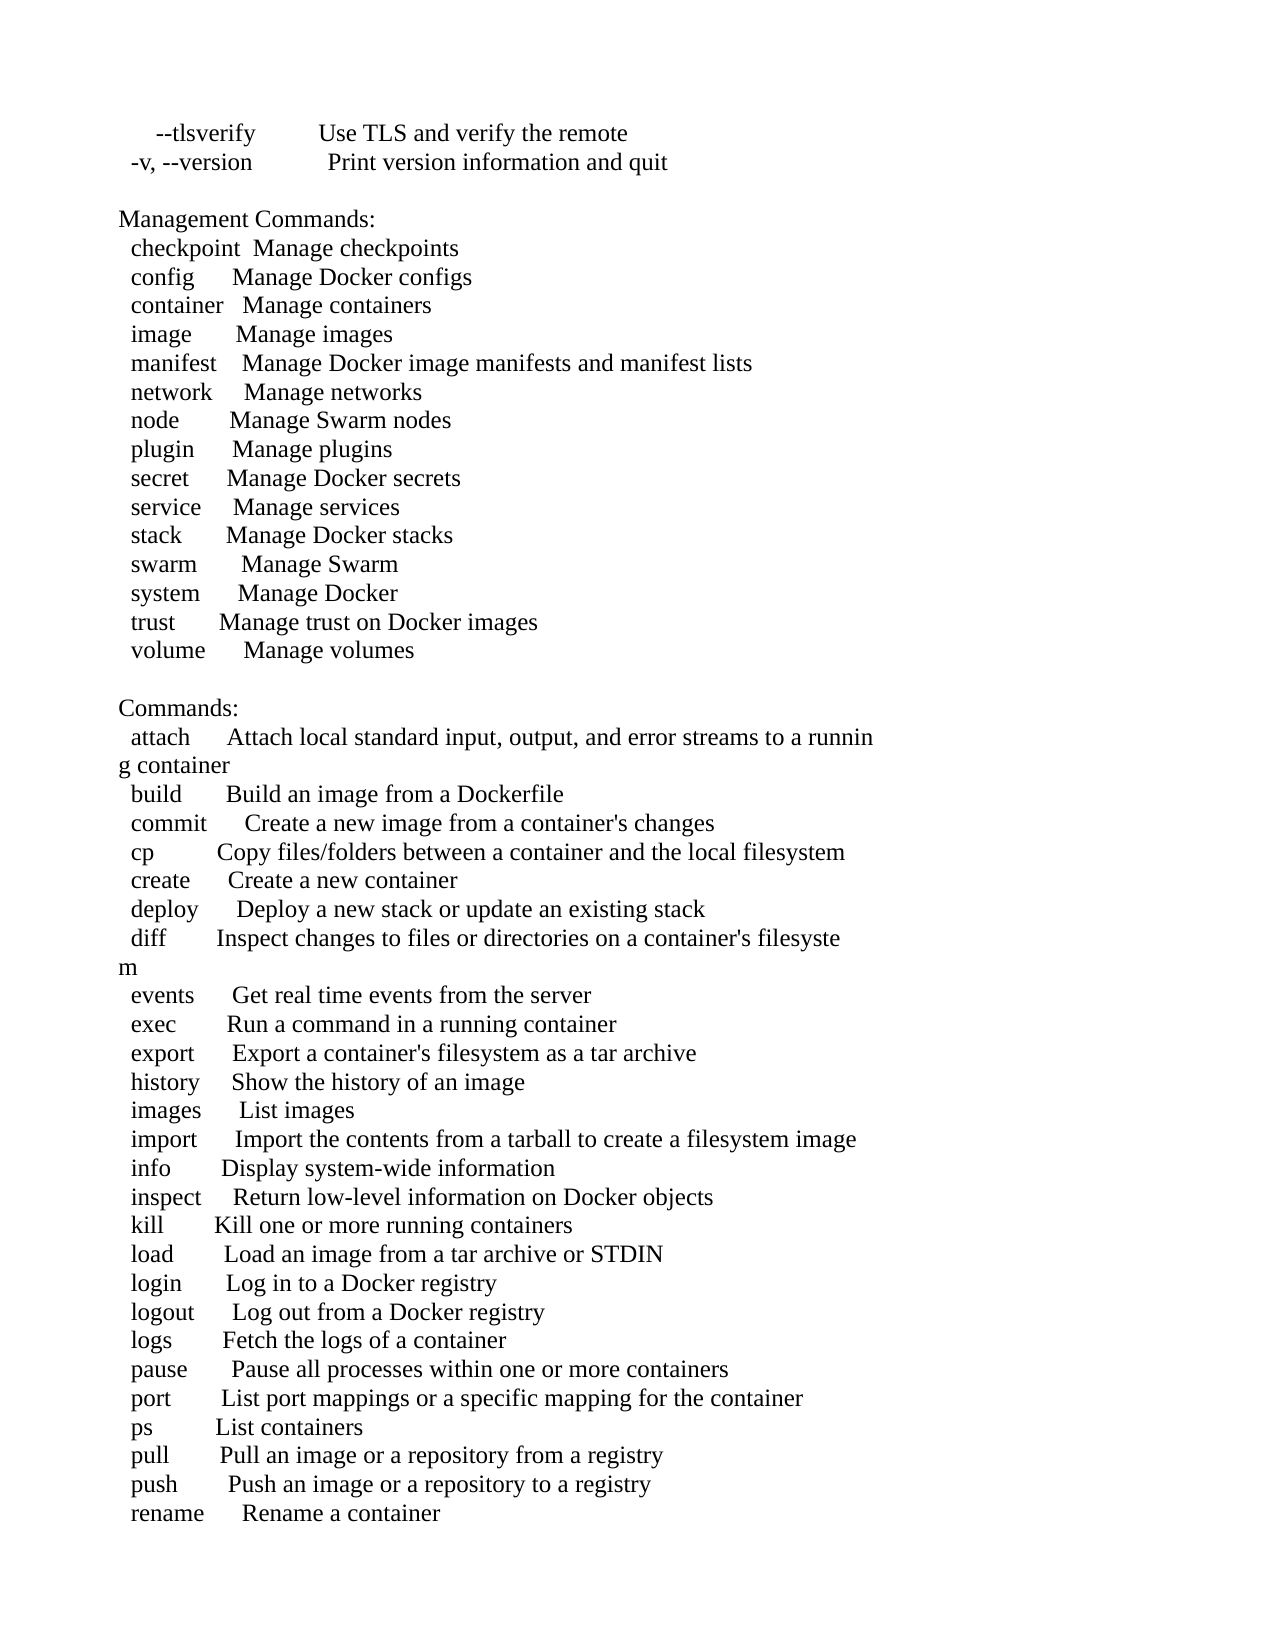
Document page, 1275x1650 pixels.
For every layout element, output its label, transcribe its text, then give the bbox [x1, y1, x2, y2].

text exec Run a command in a running container [118, 1009, 1157, 1038]
text Management Commands: [118, 204, 1157, 233]
text push Push an image or a repository to a registry [118, 1469, 1157, 1498]
text node Manage Swarm nodes [118, 406, 1157, 434]
text create Create a new container [118, 866, 1157, 894]
text secret Manage Docker secrets [118, 463, 1157, 492]
text images List images [118, 1096, 1157, 1124]
text container Manage containers [118, 291, 1157, 319]
text logout Log out from a Docker registry [118, 1297, 1157, 1326]
text checkpoint Manage checkpoints [118, 233, 1157, 262]
text volume Manage volumes [118, 636, 1157, 664]
text network Manage networks [118, 377, 1157, 406]
text export Export a container's filesystem as a tar archive [118, 1038, 1157, 1067]
text import Import the contents from a tarball to create a filesystem image [118, 1124, 1157, 1153]
text trust Manage trust on Docker images [118, 607, 1157, 636]
text -v, --version Print version information and quit [118, 147, 1157, 176]
text login Log in to a Docker registry [118, 1268, 1157, 1297]
text manifest Manage Docker image manifests and manifest lists [118, 348, 1157, 377]
text --tlsverify Use TLS and verify the remote [118, 118, 1157, 147]
text plugin Manage plugins [118, 434, 1157, 463]
text kill Kill one or more running containers [118, 1211, 1157, 1239]
text ps List containers [118, 1412, 1157, 1441]
text info Display system-wide information [118, 1153, 1157, 1182]
text commit Create a new image from a container's changes [118, 808, 1157, 837]
text system Manage Docker [118, 578, 1157, 607]
text pause Pause all processes within one or more containers [118, 1354, 1157, 1383]
text cp Copy files/folders between a container and the local filesystem [118, 837, 1157, 866]
text swarm Manage Swarm [118, 549, 1157, 578]
text rename Rename a container [118, 1498, 1157, 1527]
text logs Fetch the logs of a container [118, 1326, 1157, 1354]
text service Manage services [118, 492, 1157, 521]
text pull Pull an image or a repository from a registry [118, 1441, 1157, 1469]
text events Get real time events from the server [118, 981, 1157, 1009]
text history Show the history of an image [118, 1067, 1157, 1096]
text Commands: [118, 693, 1157, 722]
text stack Manage Docker stacks [118, 521, 1157, 549]
text load Load an image from a tar archive or STDIN [118, 1239, 1157, 1268]
text build Build an image from a Dockerfile [118, 779, 1157, 808]
text config Manage Docker configs [118, 262, 1157, 291]
text deploy Deploy a new stack or update an existing stack [118, 894, 1157, 923]
text diff Inspect changes to files or directories on a container's filesyste m [118, 923, 1157, 981]
text inspect Return low-level information on Docker objects [118, 1182, 1157, 1211]
text attach Attach local standard input, output, and error streams to a runnin g container [118, 722, 1157, 779]
text image Manage images [118, 319, 1157, 348]
text port List port mappings or a specific mapping for the container [118, 1383, 1157, 1412]
